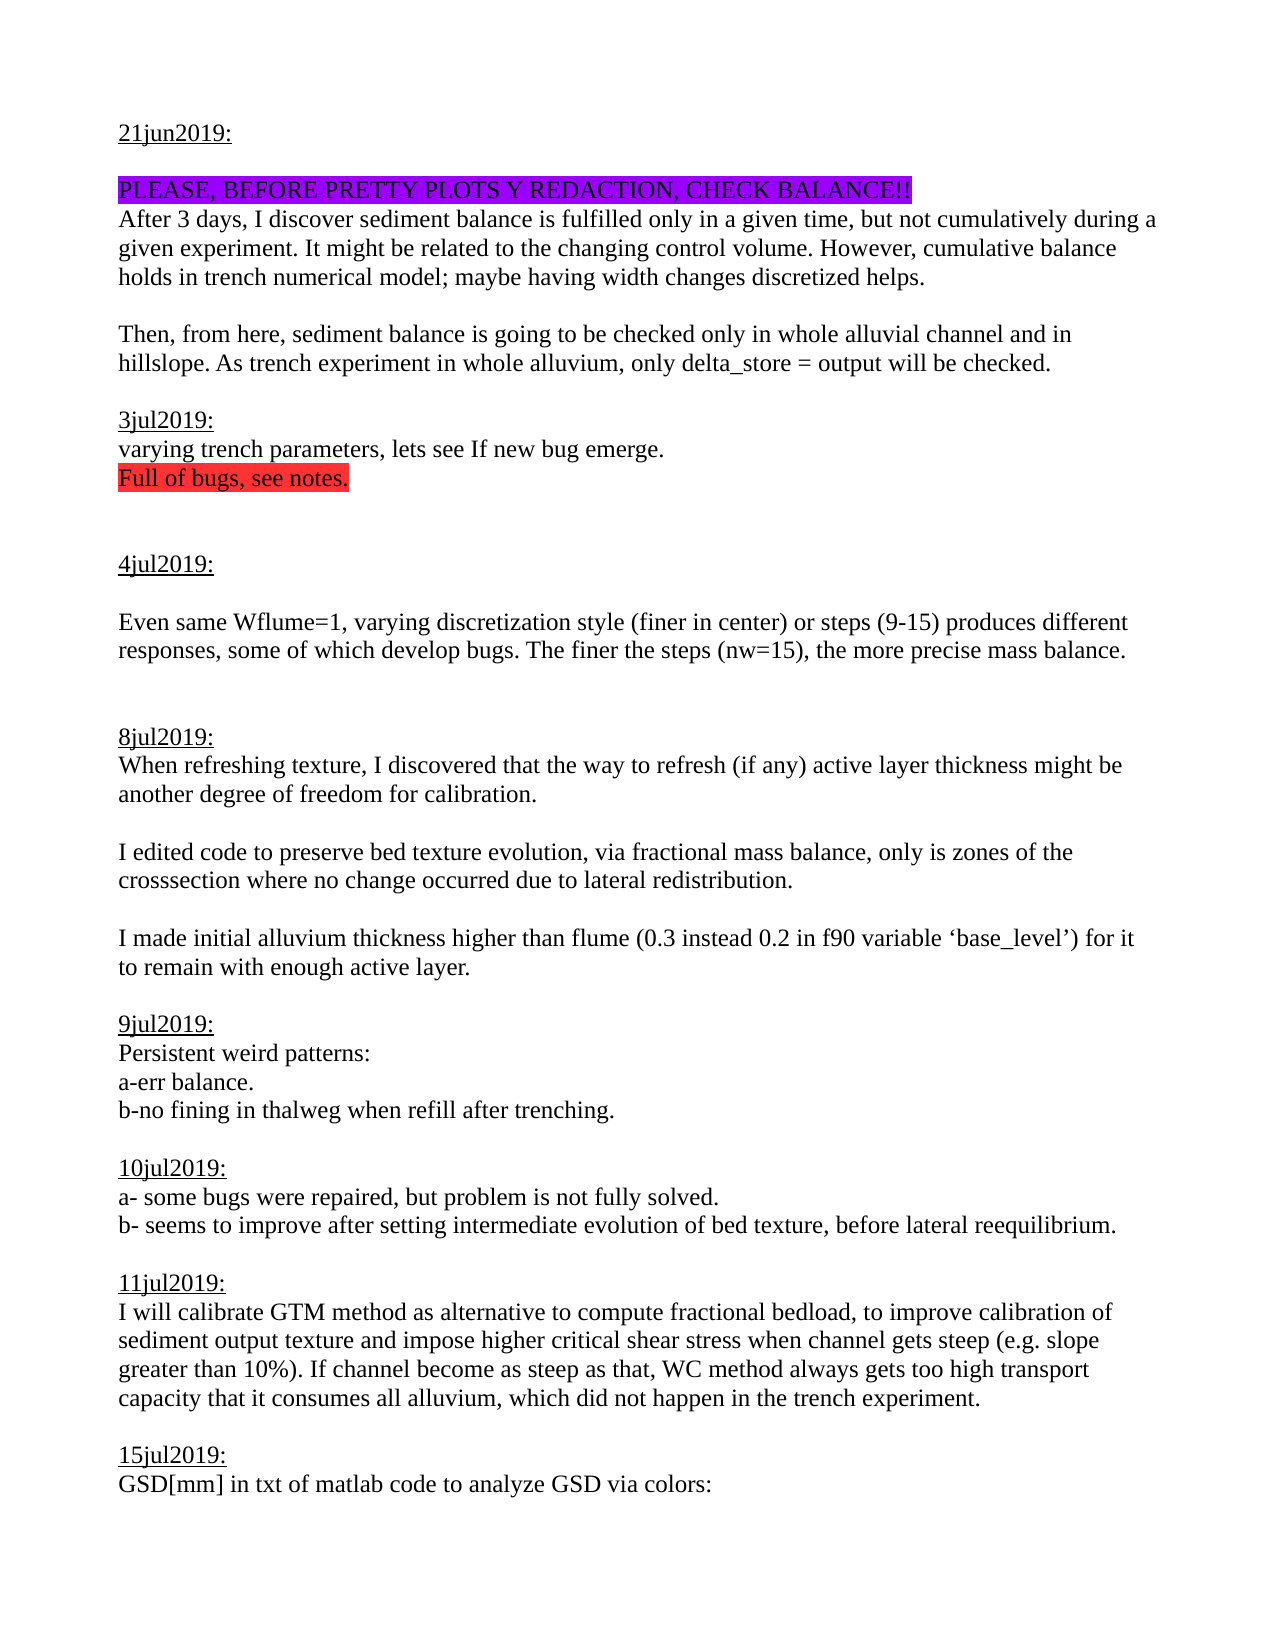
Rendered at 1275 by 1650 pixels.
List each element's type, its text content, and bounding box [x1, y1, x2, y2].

text 9jul2019: [118, 1009, 1157, 1038]
text 21jun2019: [118, 118, 1157, 147]
text PLEASE, BEFORE PRETTY PLOTS Y REDACTION, CHECK BALANCE!! [118, 176, 1157, 204]
text varying trench parameters, lets see If new bug emerge. [118, 434, 1157, 463]
text 4jul2019: [118, 549, 1157, 578]
text 11jul2019: [118, 1268, 1157, 1297]
text I will calibrate GTM method as alternative to compute fractional bedload, to improve calibration of sediment output texture and impose higher critical shear stress when channel gets steep (e.g. slope greater than 10%). If channel become as steep as that, WC method always gets too high transport capacity that it consumes all alluvium, which did not happen in the trench experiment. [118, 1297, 1157, 1412]
text Full of bugs, see notes. [118, 463, 1157, 492]
text GSD[mm] in txt of matlab code to analyze GSD via colors: [118, 1469, 1157, 1498]
text a-err balance. [118, 1067, 1157, 1096]
text Then, from here, sediment balance is going to be checked only in whole alluvial channel and in hillslope. As trench experiment in whole alluvium, only delta_store = output will be checked. [118, 319, 1157, 377]
text Persistent weird patterns: [118, 1038, 1157, 1067]
text 8jul2019: [118, 722, 1157, 751]
text I made initial alluvium thickness higher than flume (0.3 instead 0.2 in f90 variable ‘base_level’) for it to remain with enough active layer. [118, 923, 1157, 981]
text 15jul2019: [118, 1441, 1157, 1469]
text When refreshing texture, I discovered that the way to refresh (if any) active layer thickness might be another degree of freedom for calibration. [118, 751, 1157, 808]
text After 3 days, I discover sediment balance is fulfilled only in a given time, but not cumulatively during a given experiment. It might be related to the changing control volume. However, cumulative balance holds in trench numerical model; maybe having width changes discretized helps. [118, 204, 1157, 291]
text a- some bugs were repaired, but problem is not fully solved. [118, 1182, 1157, 1211]
text b- seems to improve after setting intermediate evolution of bed texture, before lateral reequilibrium. [118, 1211, 1157, 1239]
text 3jul2019: [118, 406, 1157, 434]
text b-no fining in thalweg when refill after trenching. [118, 1096, 1157, 1124]
text I edited code to preserve bed texture evolution, via fractional mass balance, only is zones of the crosssection where no change occurred due to lateral redistribution. [118, 837, 1157, 894]
text 10jul2019: [118, 1153, 1157, 1182]
text Even same Wflume=1, varying discretization style (finer in center) or steps (9-15) produces different responses, some of which develop bugs. The finer the steps (nw=15), the more precise mass balance. [118, 607, 1157, 664]
